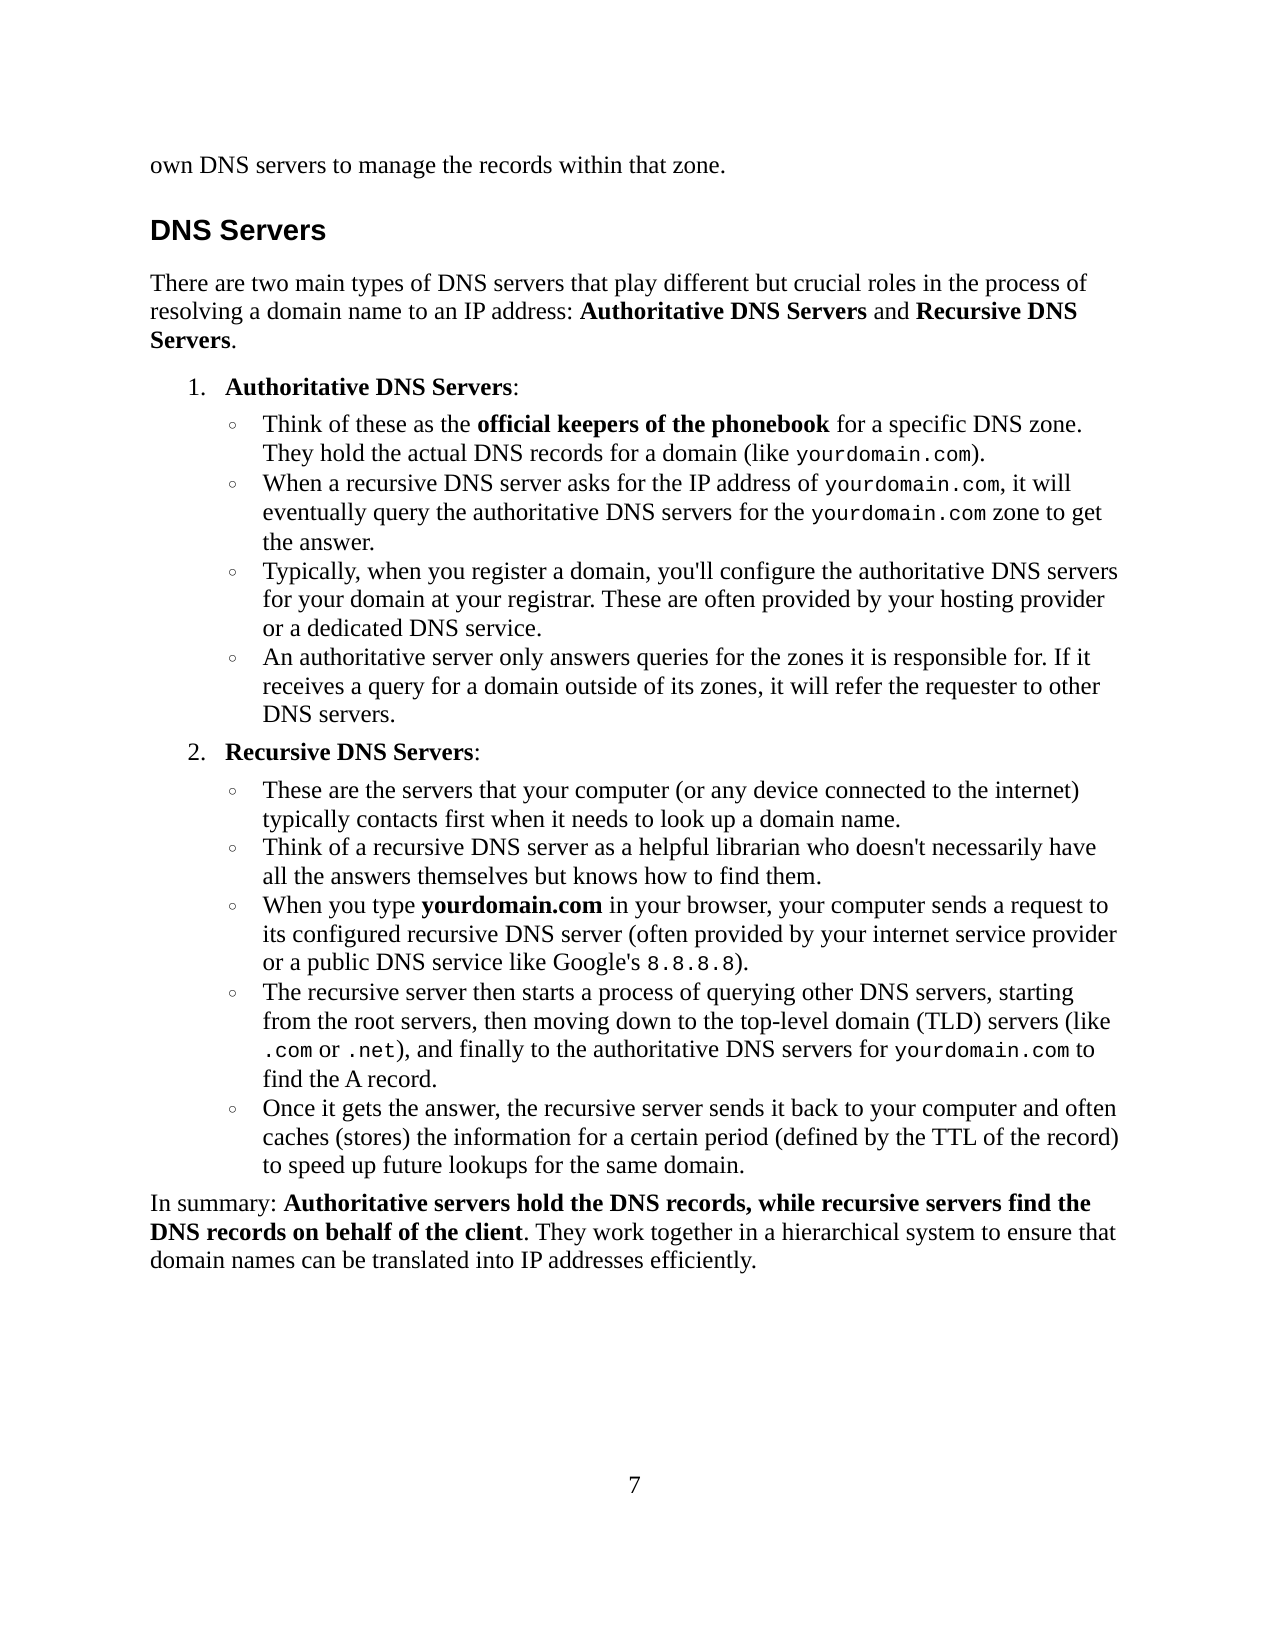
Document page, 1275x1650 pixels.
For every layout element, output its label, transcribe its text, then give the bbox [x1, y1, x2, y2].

list Authoritative DNS Servers: [187, 372, 1125, 401]
list These are the servers that your computer (or any device connected to the internet) typically contacts first when it needs to look up a domain name. [225, 775, 1125, 832]
list Once it gets the answer, the recursive server sends it back to your computer and often caches (stores) the information for a certain period (defined by the TTL of the record) to speed up future lookups for the same domain. [225, 1093, 1125, 1179]
list An authoritative server only answers queries for the zones it is responsible for. If it receives a query for a domain outside of its zones, it will refer the requester to other DNS servers. [225, 642, 1125, 728]
subtitle DNS Servers [150, 213, 1125, 246]
list The recursive server then starts a process of querying other DNS servers, starting from the root servers, then moving down to the top-level domain (TLD) servers (like .com or .net), and finally to the authoritative DNS servers for yourdomain.com to find the A record. [225, 977, 1125, 1093]
list When a recursive DNS server asks for the IP address of yourdomain.com, it will eventually query the authoritative DNS servers for the yourdomain.com zone to get the answer. [225, 468, 1125, 556]
list When you type yourdomain.com in your browser, your computer sends a request to its configured recursive DNS server (often provided by your internet service provider or a public DNS service like Google's 8.8.8.8). [225, 890, 1125, 977]
list Recursive DNS Servers: [187, 737, 1125, 766]
text There are two main types of DNS servers that play different but crucial roles in the process of resolving a domain name to an IP address: Authoritative DNS Servers and Recursive DNS Servers. [150, 268, 1125, 354]
list Think of these as the official keepers of the phonebook for a specific DNS zone. They hold the actual DNS records for a domain (like yourdomain.com). [225, 409, 1125, 468]
list Typically, when you register a domain, you'll configure the authoritative DNS servers for your domain at your registrar. These are often provided by your hosting provider or a dedicated DNS service. [225, 556, 1125, 642]
text own DNS servers to manage the records within that zone. [150, 150, 1125, 179]
list Think of a recursive DNS server as a helpful librarian who doesn't necessarily have all the answers themselves but knows how to find them. [225, 832, 1125, 890]
text In summary: Authoritative servers hold the DNS records, while recursive servers find the DNS records on behalf of the client. They work together in a hierarchical system to ensure that domain names can be translated into IP addresses efficiently. [150, 1188, 1125, 1274]
